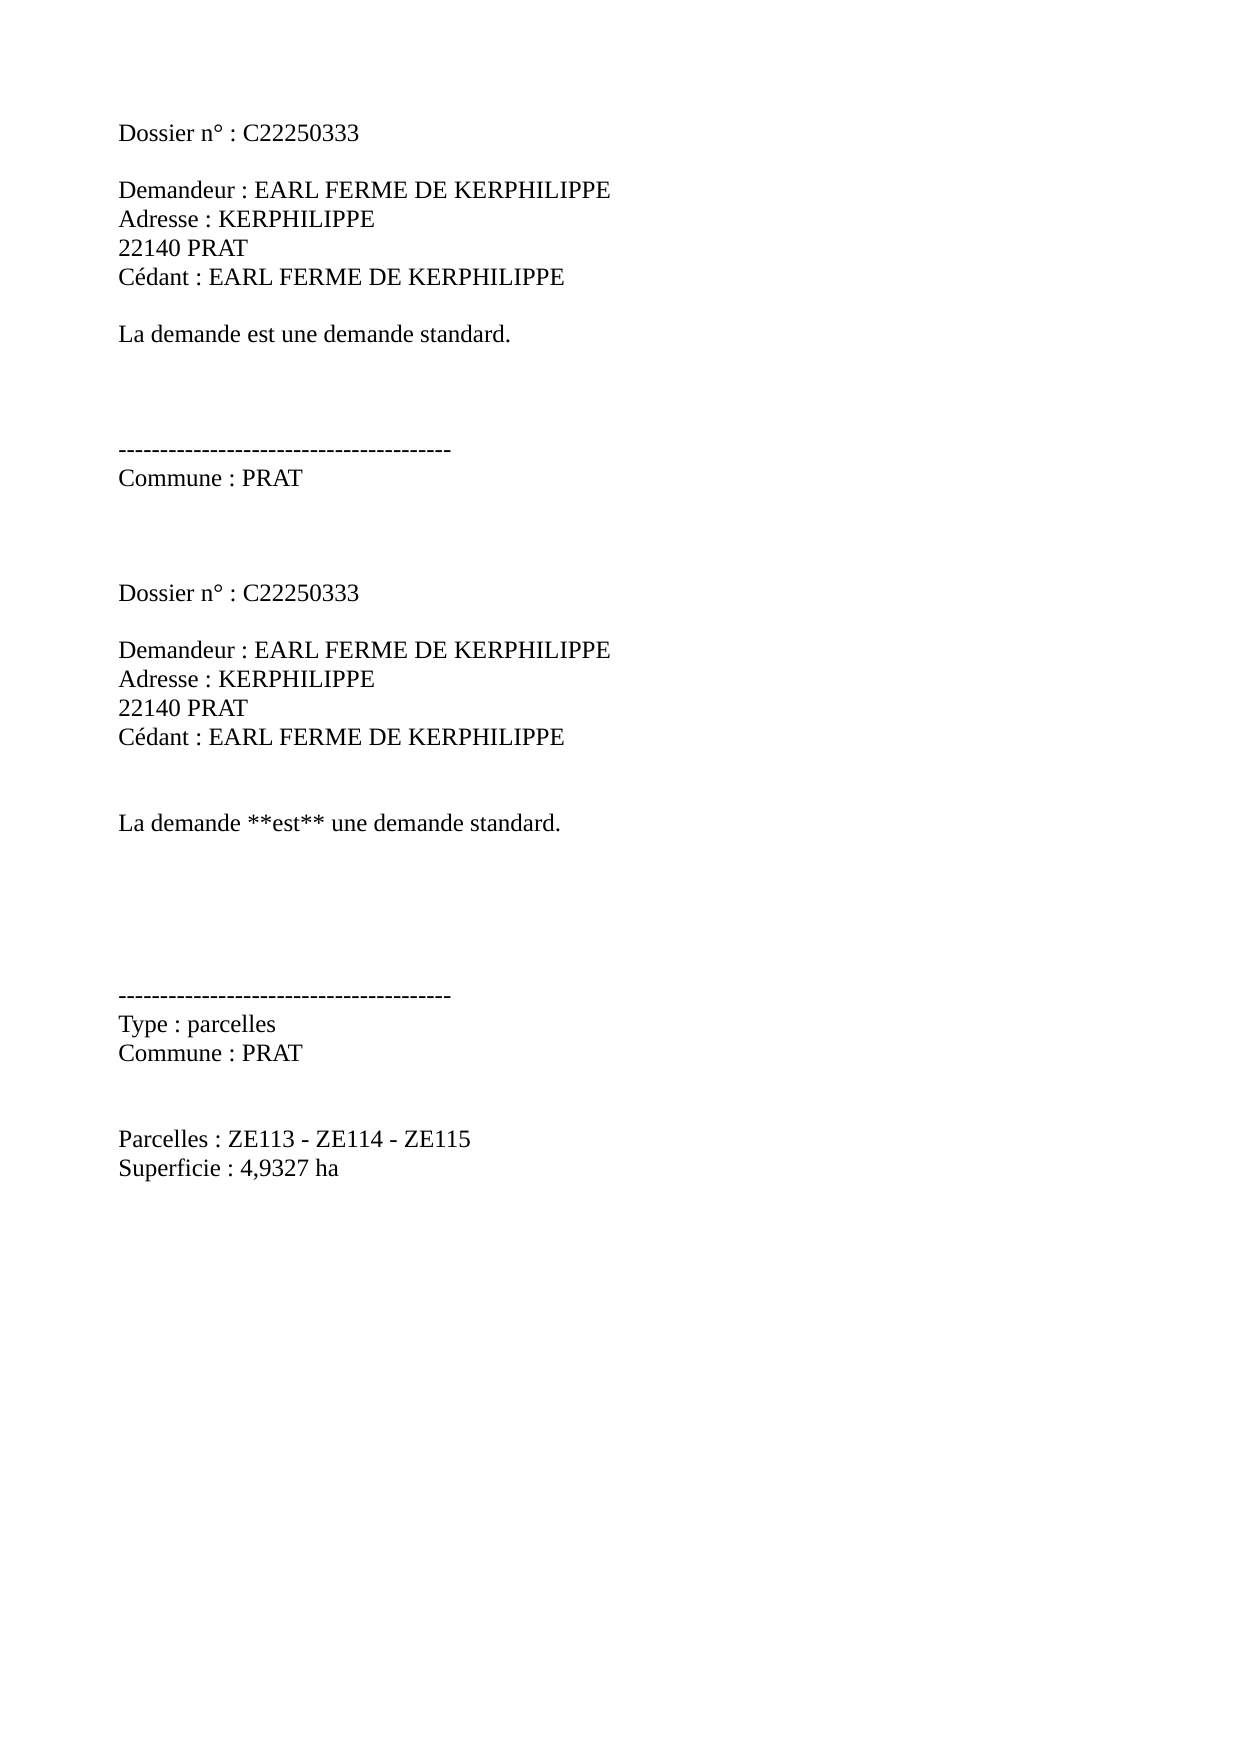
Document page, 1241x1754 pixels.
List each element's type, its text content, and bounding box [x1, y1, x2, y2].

text ---------------------------------------- [118, 434, 1122, 463]
text Superficie : 4,9327 ha [118, 1153, 1122, 1182]
text Adresse : KERPHILIPPE 22140 PRAT [118, 204, 1122, 262]
text ---------------------------------------- [118, 981, 1122, 1009]
text Cédant : EARL FERME DE KERPHILIPPE [118, 722, 1122, 751]
text Commune : PRAT [118, 463, 1122, 492]
text Dossier n° : C22250333 [118, 118, 1122, 147]
text Type : parcelles [118, 1009, 1122, 1038]
text Demandeur : EARL FERME DE KERPHILIPPE [118, 176, 1122, 204]
text Parcelles : ZE113 - ZE114 - ZE115 [118, 1124, 1122, 1153]
text Demandeur : EARL FERME DE KERPHILIPPE [118, 636, 1122, 664]
text Commune : PRAT [118, 1038, 1122, 1067]
text Adresse : KERPHILIPPE 22140 PRAT [118, 664, 1122, 722]
text La demande est une demande standard. [118, 319, 1122, 377]
text Cédant : EARL FERME DE KERPHILIPPE [118, 262, 1122, 291]
text Dossier n° : C22250333 [118, 578, 1122, 607]
text La demande **est** une demande standard. [118, 808, 1122, 837]
